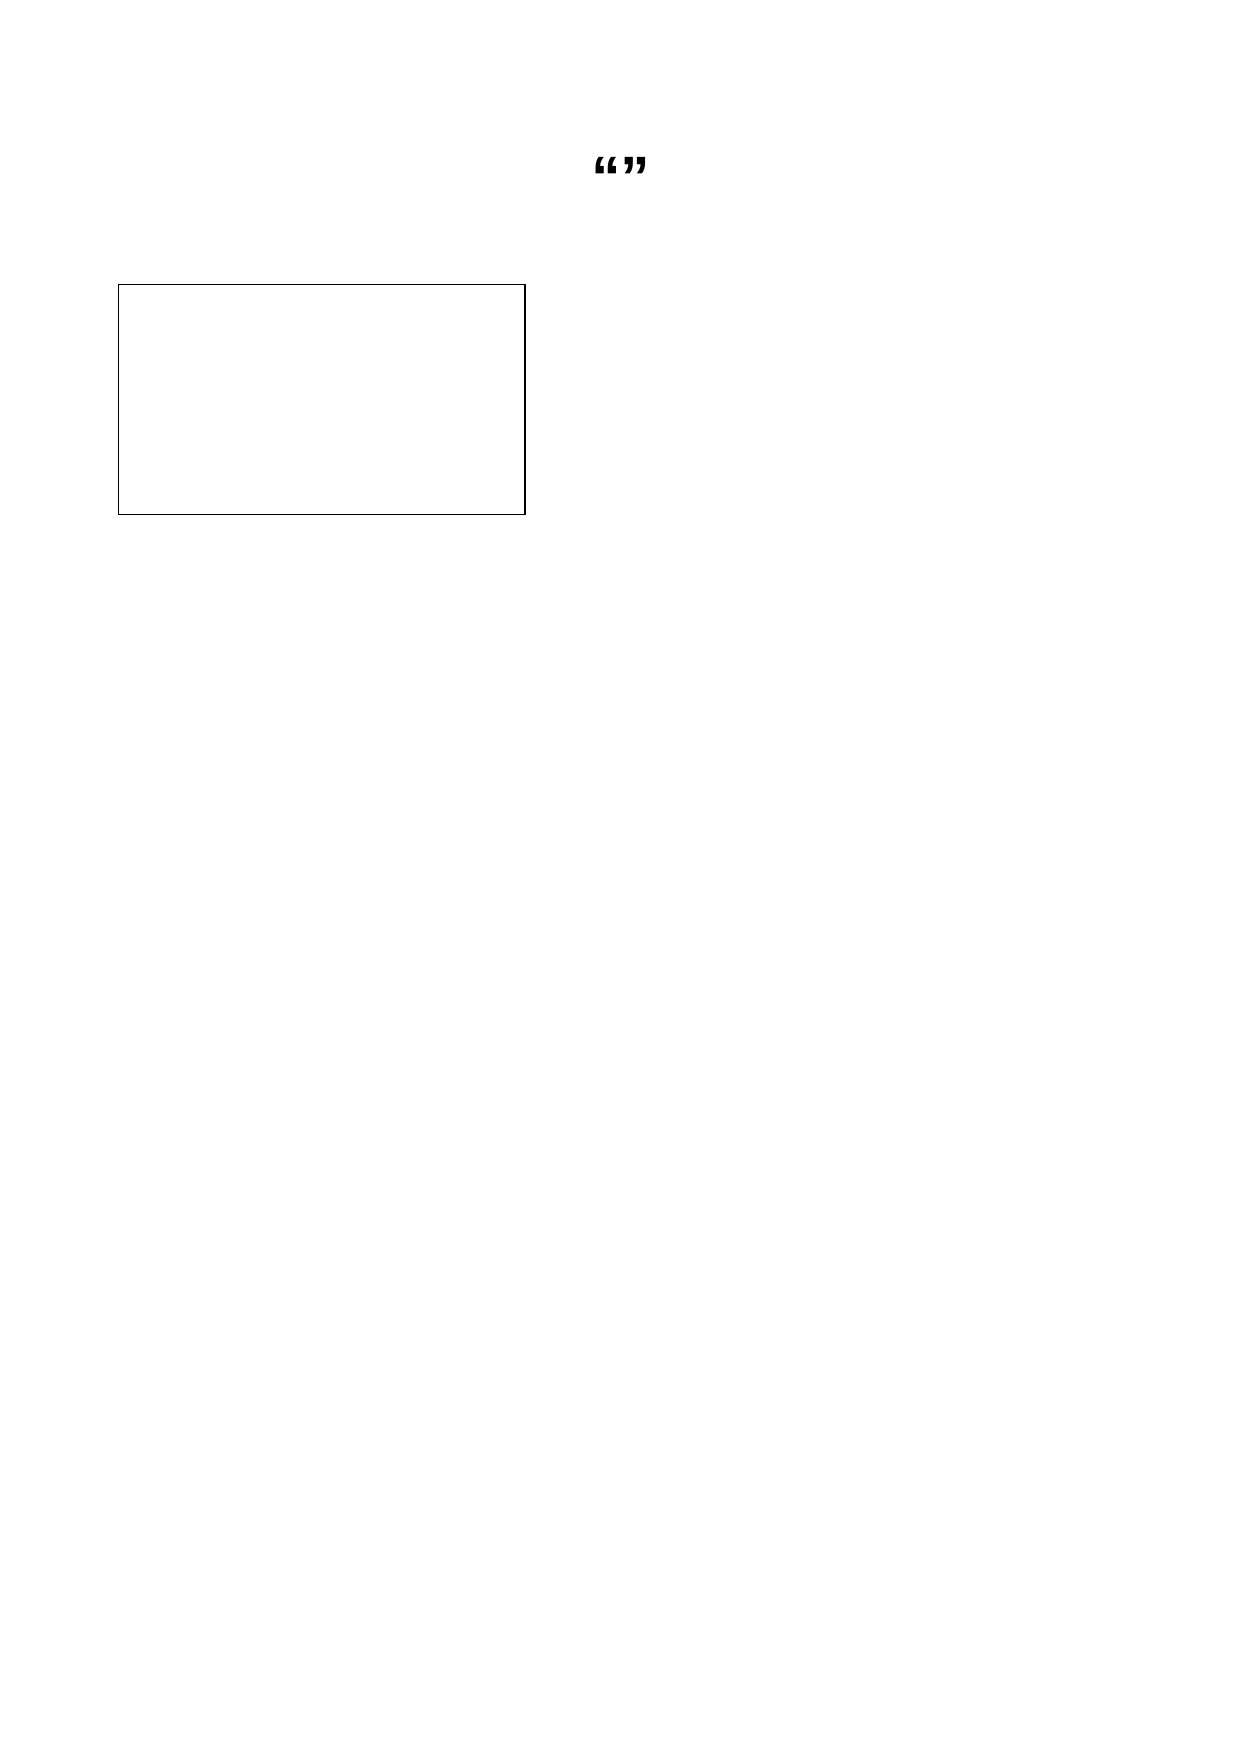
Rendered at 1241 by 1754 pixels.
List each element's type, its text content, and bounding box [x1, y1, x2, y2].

table_header [119, 285, 524, 514]
title “” [118, 143, 1122, 210]
